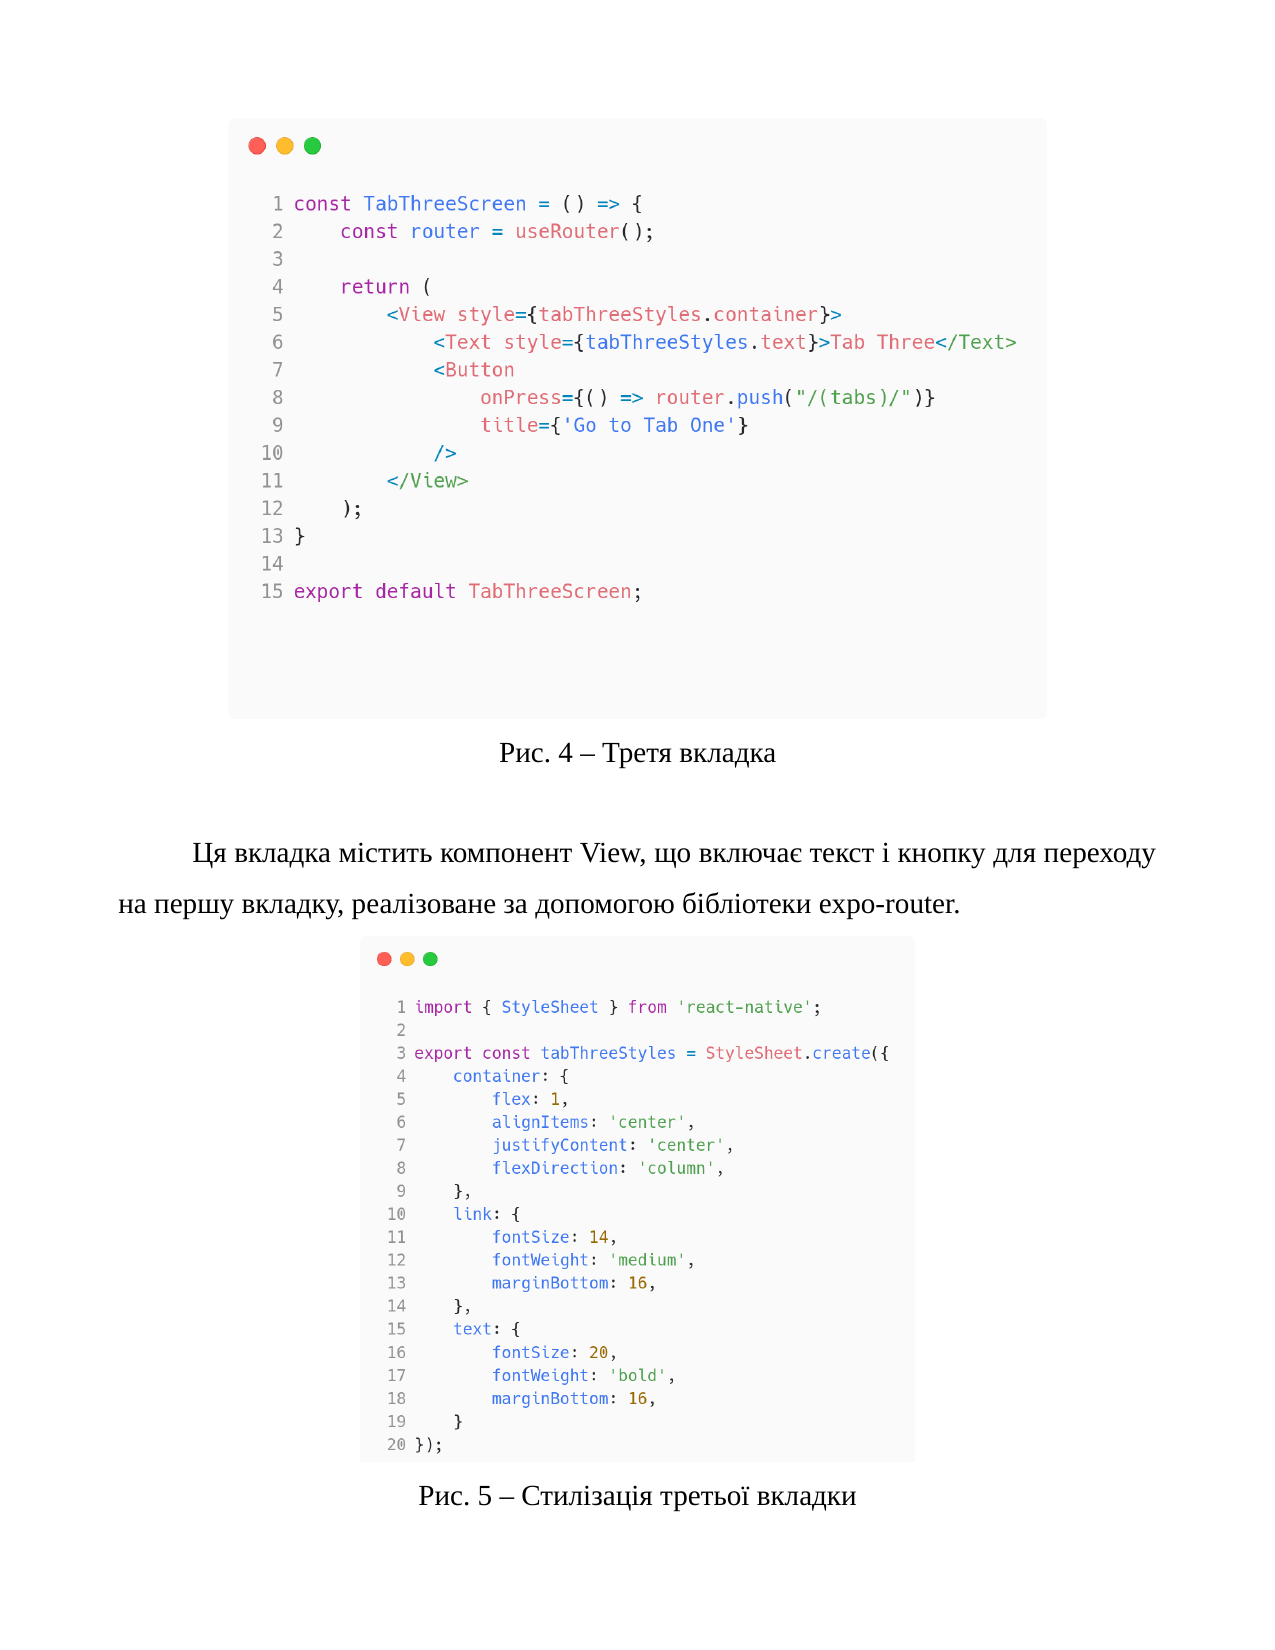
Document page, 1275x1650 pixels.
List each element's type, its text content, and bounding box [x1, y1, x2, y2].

picture [360, 936, 915, 1462]
text Рис. 5 – Стилізація третьої вкладки [118, 936, 1157, 1512]
text Ця вкладка містить компонент View, що включає текст і кнопку для переходу на першу вкладку, реалізоване за допомогою бібліотеки expo-router. [118, 836, 1157, 919]
text Рис. 4 – Третя вкладка [118, 118, 1157, 768]
picture [228, 118, 1047, 719]
